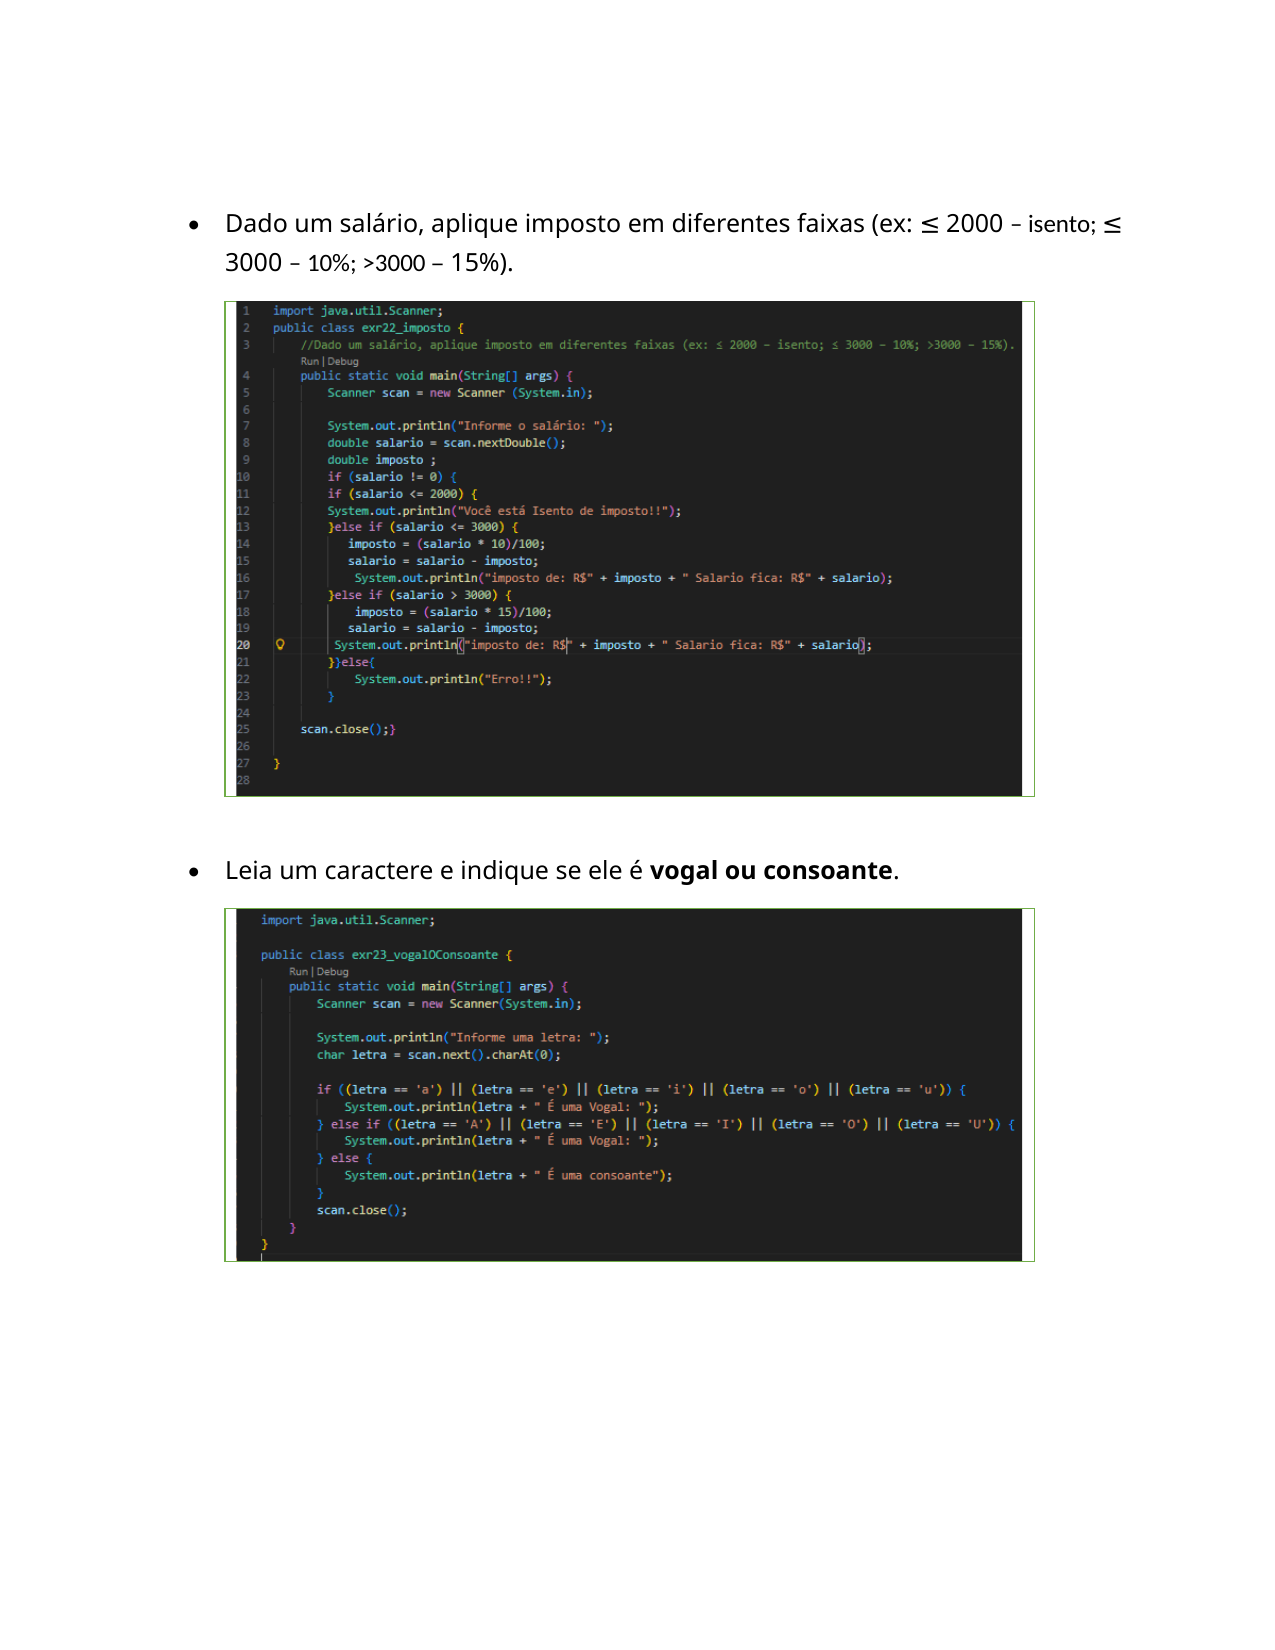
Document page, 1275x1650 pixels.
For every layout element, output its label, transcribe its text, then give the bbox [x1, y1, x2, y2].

list Dado um salário, aplique imposto em diferentes faixas (ex: ≤ 2000 – isento; ≤ 3000 – 10%; >3000 – 15%). [187, 206, 1125, 279]
list Leia um caractere e indique se ele é vogal ou consoante. [187, 852, 1125, 887]
table_header [226, 302, 236, 796]
table_header [226, 909, 236, 1261]
table_header [1023, 302, 1034, 796]
table_header [1023, 909, 1034, 1261]
